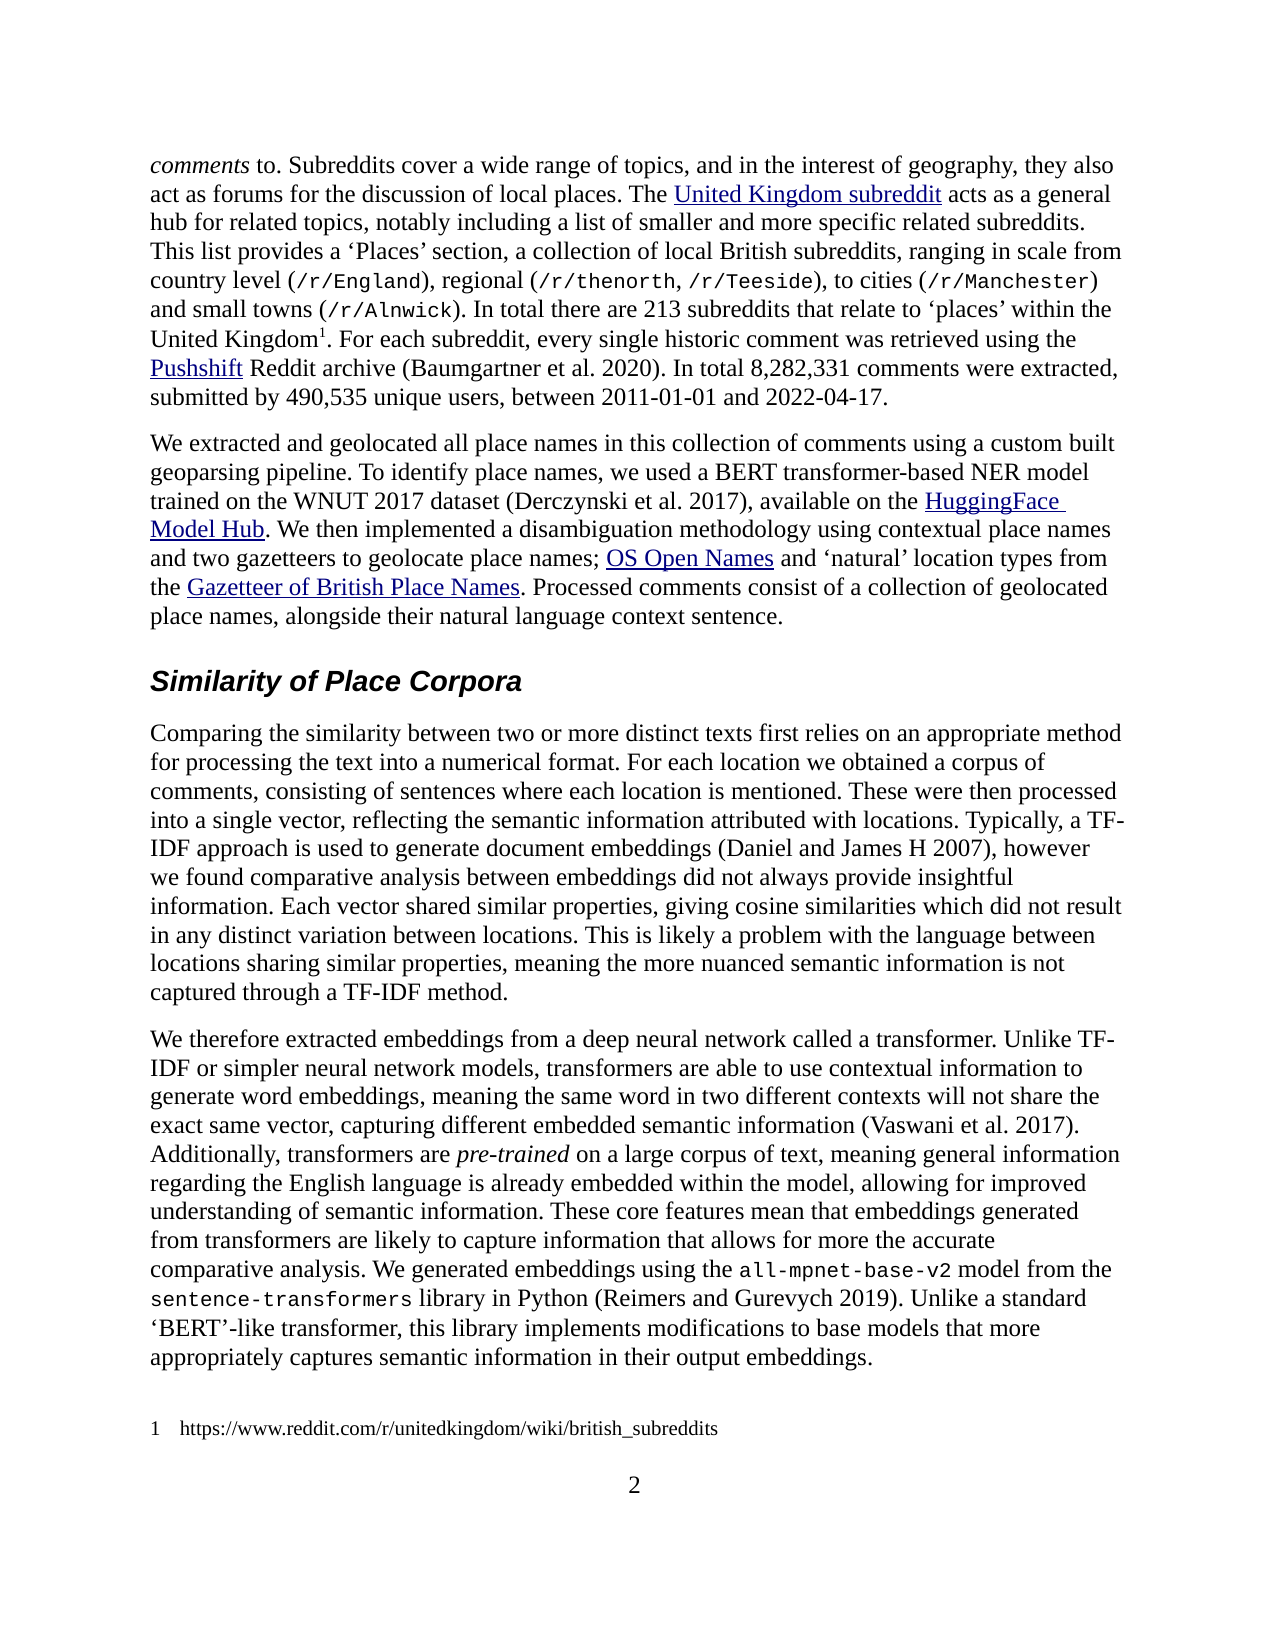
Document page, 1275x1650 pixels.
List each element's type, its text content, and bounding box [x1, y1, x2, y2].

subtitle Similarity of Place Corpora [150, 663, 1125, 697]
text https://www.reddit.com/r/unitedkingdom/wiki/british_subreddits [150, 1416, 1125, 1440]
text We extracted and geolocated all place names in this collection of comments using a custom built geoparsing pipeline. To identify place names, we used a BERT transformer-based NER model trained on the WNUT 2017 dataset (Derczynski et al. 2017), available on the HuggingFace Model Hub. We then implemented a disambiguation methodology using contextual place names and two gazetteers to geolocate place names; OS Open Names and ‘natural’ location types from the Gazetteer of British Place Names. Processed comments consist of a collection of geolocated place names, alongside their natural language context sentence. [150, 428, 1125, 629]
text Comparing the similarity between two or more distinct texts first relies on an appropriate method for processing the text into a numerical format. For each location we obtained a corpus of comments, consisting of sentences where each location is mentioned. These were then processed into a single vector, reflecting the semantic information attributed with locations. Typically, a TF-IDF approach is used to generate document embeddings (Daniel and James H 2007), however we found comparative analysis between embeddings did not always provide insightful information. Each vector shared similar properties, giving cosine similarities which did not result in any distinct variation between locations. This is likely a problem with the language between locations sharing similar properties, meaning the more nuanced semantic information is not captured through a TF-IDF method. [150, 718, 1125, 1006]
text comments to. Subreddits cover a wide range of topics, and in the interest of geography, they also act as forums for the discussion of local places. The United Kingdom subreddit acts as a general hub for related topics, notably including a list of smaller and more specific related subreddits. This list provides a ‘Places’ section, a collection of local British subreddits, ranging in scale from country level (/r/England), regional (/r/thenorth, /r/Teeside), to cities (/r/Manchester) and small towns (/r/Alnwick). In total there are 213 subreddits that relate to ‘places’ within the United Kingdom. For each subreddit, every single historic comment was retrieved using the Pushshift Reddit archive (Baumgartner et al. 2020). In total 8,282,331 comments were extracted, submitted by 490,535 unique users, between 2011-01-01 and 2022-04-17. [150, 150, 1125, 410]
text We therefore extracted embeddings from a deep neural network called a transformer. Unlike TF-IDF or simpler neural network models, transformers are able to use contextual information to generate word embeddings, meaning the same word in two different contexts will not share the exact same vector, capturing different embedded semantic information (Vaswani et al. 2017). Additionally, transformers are pre-trained on a large corpus of text, meaning general information regarding the English language is already embedded within the model, allowing for improved understanding of semantic information. These core features mean that embeddings generated from transformers are likely to capture information that allows for more the accurate comparative analysis. We generated embeddings using the all-mpnet-base-v2 model from the sentence-transformers library in Python (Reimers and Gurevych 2019). Unlike a standard ‘BERT’-like transformer, this library implements modifications to base models that more appropriately captures semantic information in their output embeddings. [150, 1024, 1125, 1371]
